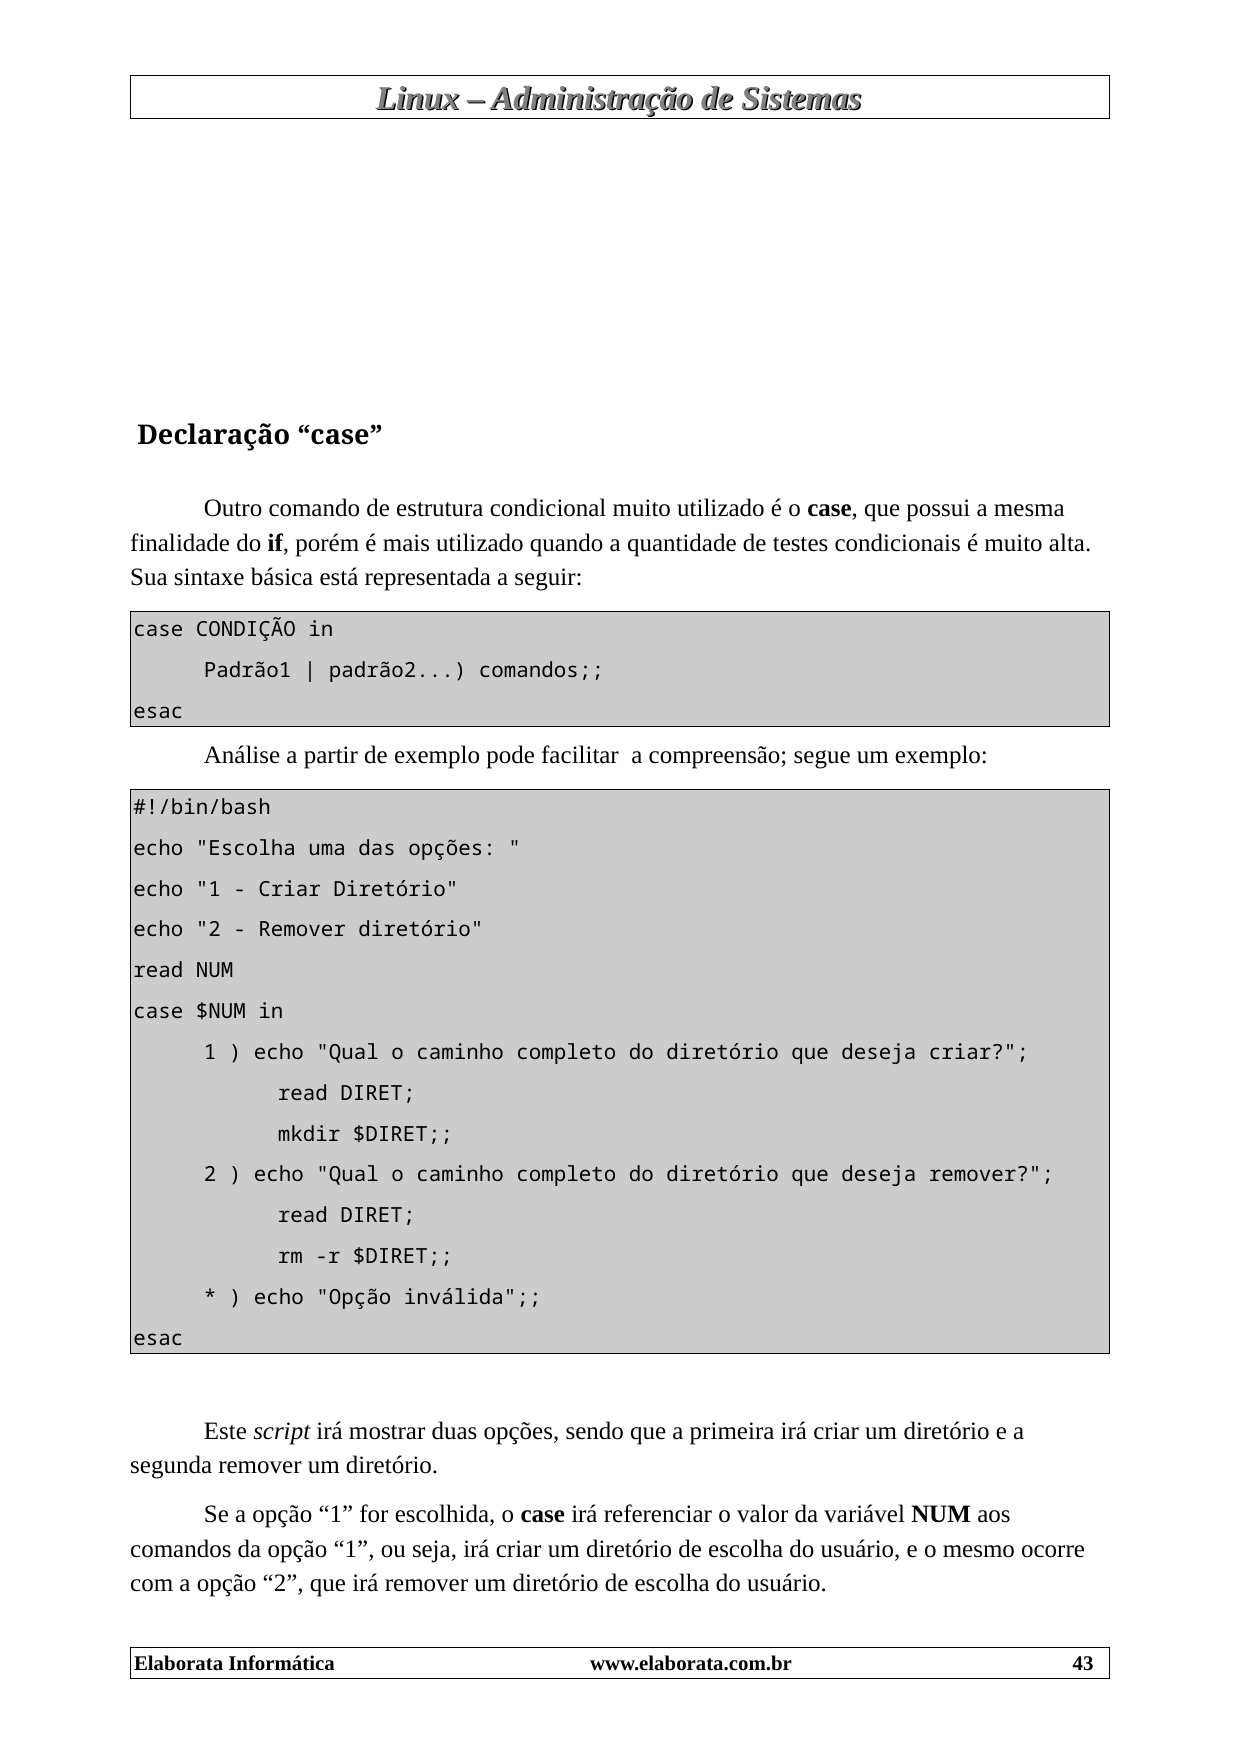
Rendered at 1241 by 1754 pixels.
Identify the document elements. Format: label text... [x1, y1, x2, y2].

subtitle Declaração “case” [130, 415, 1110, 452]
text case CONDIÇÃO in [131, 612, 1109, 643]
text 1 ) echo "Qual o caminho completo do diretório que deseja criar?"; [131, 1034, 1109, 1066]
text esac [131, 1320, 1109, 1353]
text read DIRET; [131, 1197, 1109, 1229]
text mkdir $DIRET;; [131, 1116, 1109, 1147]
text Padrão1 | padrão2...) comandos;; [131, 652, 1109, 683]
text echo "2 - Remover diretório" [131, 911, 1109, 943]
text #!/bin/bash [131, 790, 1109, 821]
text * ) echo "Opção inválida";; [131, 1279, 1109, 1311]
text echo "Escolha uma das opções: " [131, 830, 1109, 861]
text Se a opção “1” for escolhida, o case irá referenciar o valor da variável NUM aos comandos da opção “1”, ou seja, irá criar um diretório de escolha do usuário, e o mesmo ocorre com a opção “2”, que irá remover um diretório de escolha do usuário. [130, 1499, 1110, 1597]
text Outro comando de estrutura condicional muito utilizado é o case, que possui a mesma finalidade do if, porém é mais utilizado quando a quantidade de testes condicionais é muito alta. Sua sintaxe básica está representada a seguir: [130, 493, 1110, 591]
text echo "1 - Criar Diretório" [131, 871, 1109, 902]
text 2 ) echo "Qual o caminho completo do diretório que deseja remover?"; [131, 1156, 1109, 1188]
text Este script irá mostrar duas opções, sendo que a primeira irá criar um diretório e a segunda remover um diretório. [130, 1416, 1110, 1479]
text case $NUM in [131, 993, 1109, 1025]
text read DIRET; [131, 1075, 1109, 1106]
text read NUM [131, 952, 1109, 984]
text esac [131, 693, 1109, 726]
text rm -r $DIRET;; [131, 1238, 1109, 1270]
text Análise a partir de exemplo pode facilitar a compreensão; segue um exemplo: [130, 740, 1110, 769]
